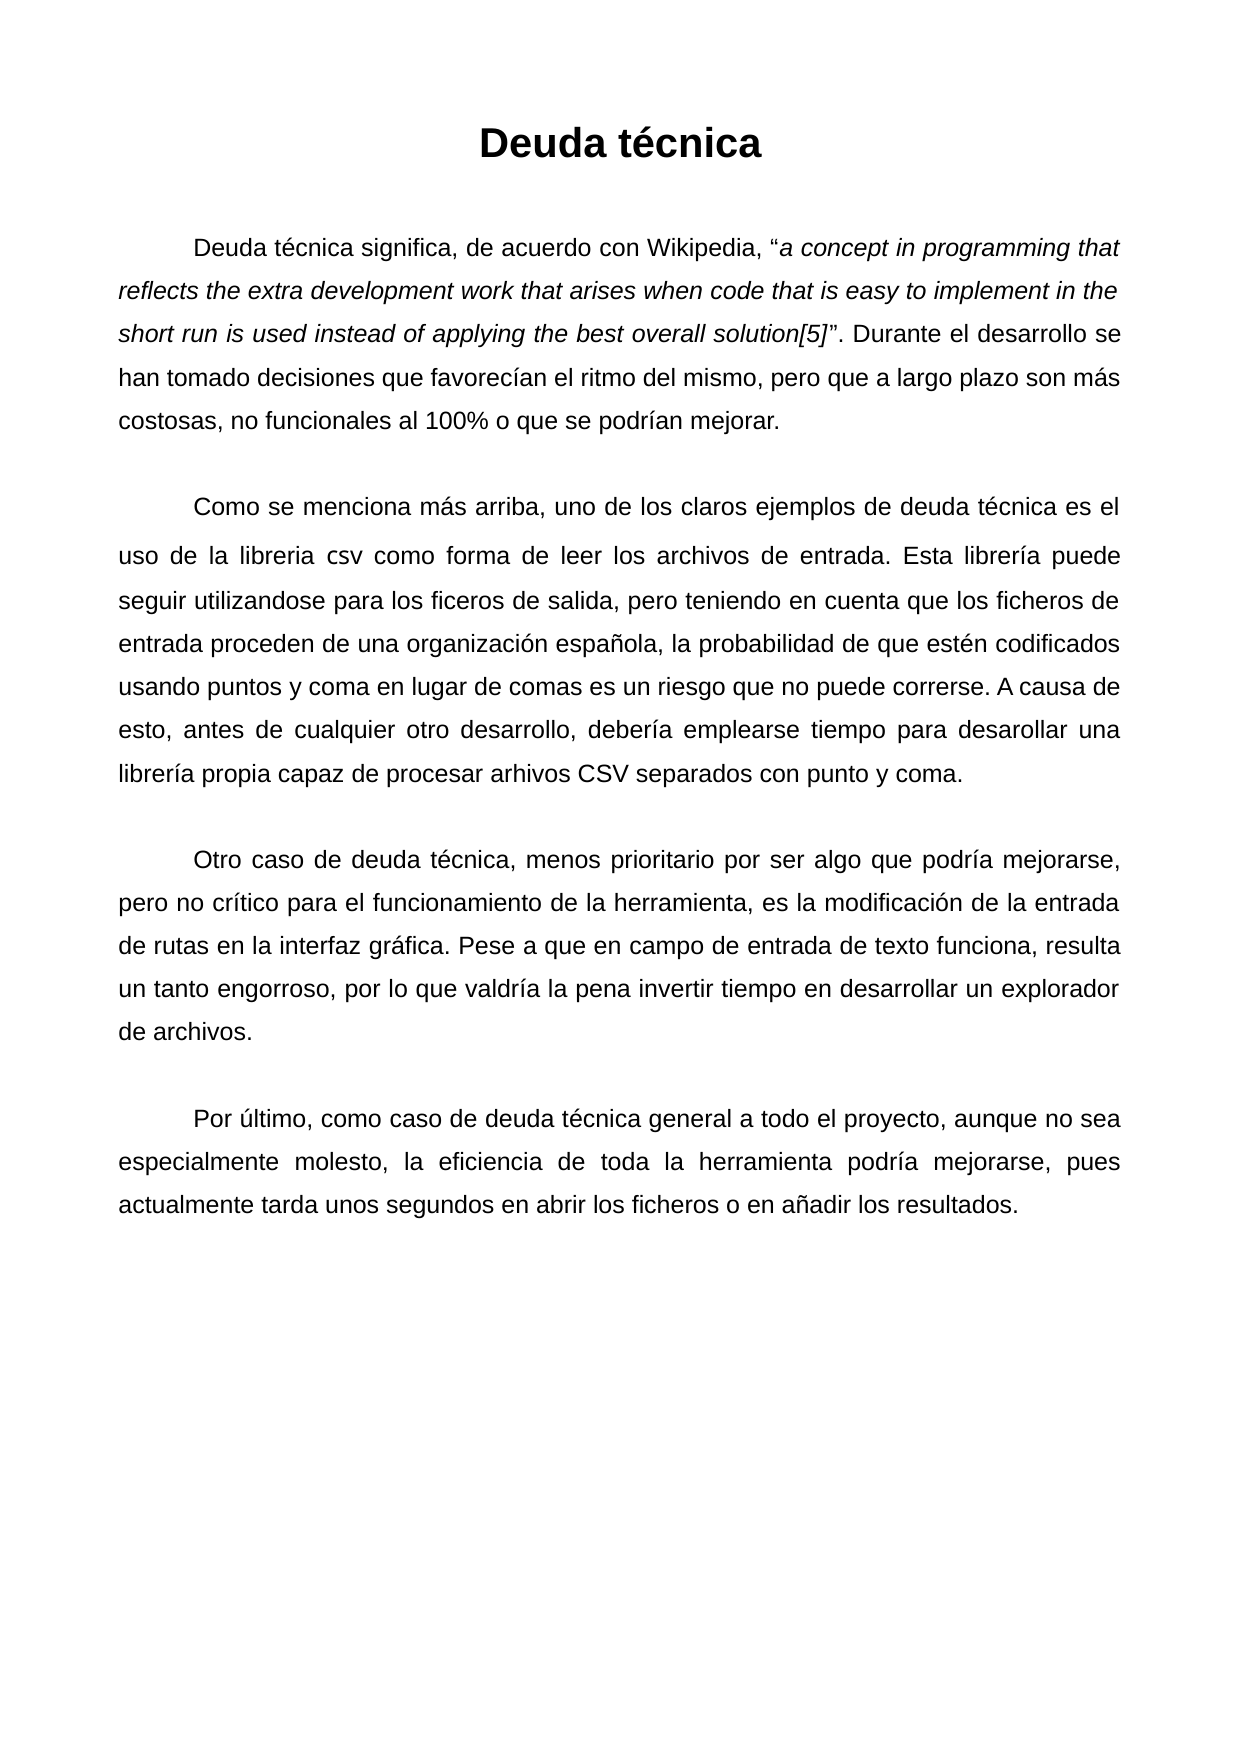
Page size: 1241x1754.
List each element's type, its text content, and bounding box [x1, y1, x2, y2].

text Deuda técnica [118, 118, 1122, 166]
text Deuda técnica significa, de acuerdo con Wikipedia, “a concept in programming that reflects the extra development work that arises when code that is easy to implement in the short run is used instead of applying the best overall solution[5]”. Durante el desarrollo se han tomado decisiones que favorecían el ritmo del mismo, pero que a largo plazo son más costosas, no funcionales al 100% o que se podrían mejorar. [118, 233, 1122, 434]
text Como se menciona más arriba, uno de los claros ejemplos de deuda técnica es el uso de la libreria csv como forma de leer los archivos de entrada. Esta librería puede seguir utilizandose para los ficeros de salida, pero teniendo en cuenta que los ficheros de entrada proceden de una organización española, la probabilidad de que estén codificados usando puntos y coma en lugar de comas es un riesgo que no puede correrse. A causa de esto, antes de cualquier otro desarrollo, debería emplearse tiempo para desarollar una librería propia capaz de procesar arhivos CSV separados con punto y coma. [118, 492, 1122, 787]
text Otro caso de deuda técnica, menos prioritario por ser algo que podría mejorarse, pero no crítico para el funcionamiento de la herramienta, es la modificación de la entrada de rutas en la interfaz gráfica. Pese a que en campo de entrada de texto funciona, resulta un tanto engorroso, por lo que valdría la pena invertir tiempo en desarrollar un explorador de archivos. [118, 845, 1122, 1046]
text Por último, como caso de deuda técnica general a todo el proyecto, aunque no sea especialmente molesto, la eficiencia de toda la herramienta podría mejorarse, pues actualmente tarda unos segundos en abrir los ficheros o en añadir los resultados. [118, 1103, 1122, 1218]
